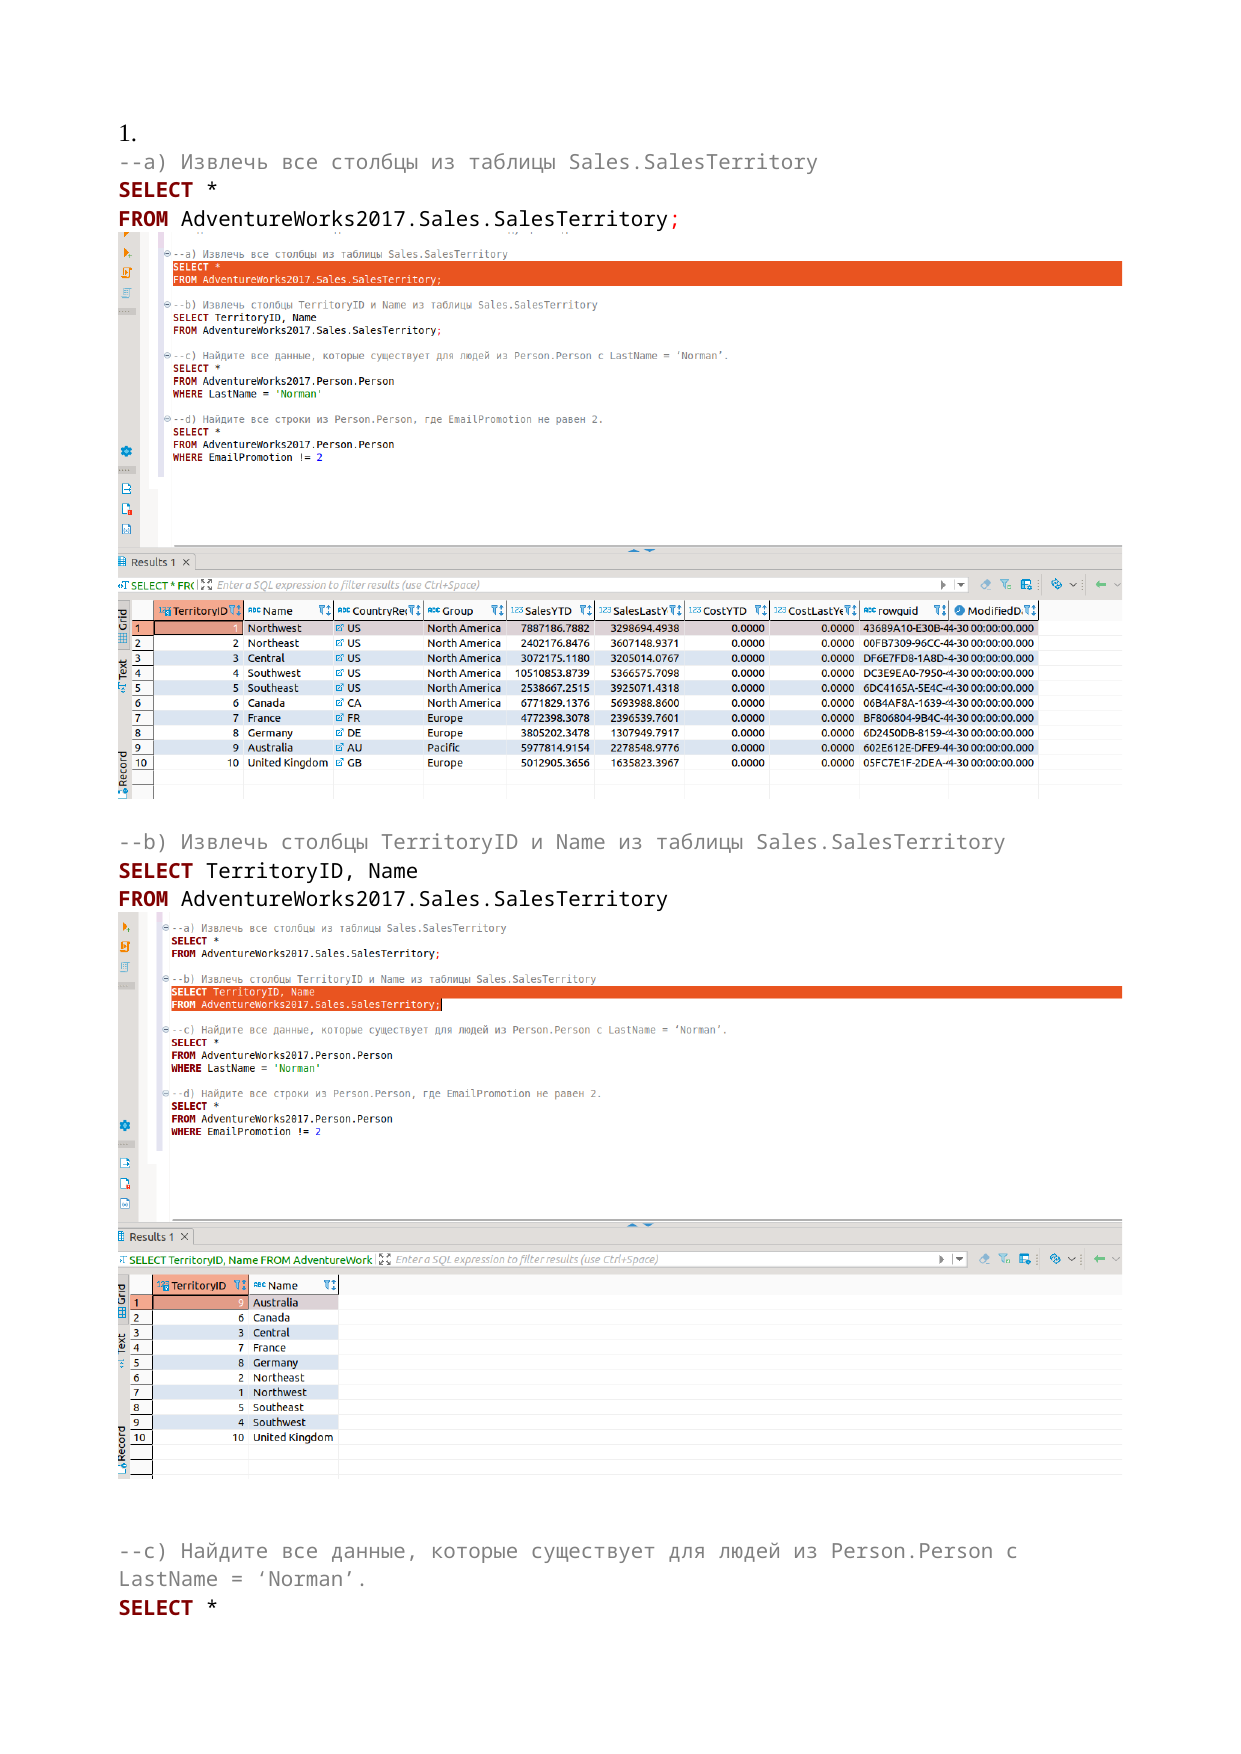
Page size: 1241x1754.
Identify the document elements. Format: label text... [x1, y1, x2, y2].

text --а) Извлечь все столбцы из таблицы Sales.SalesTerritory [118, 147, 1122, 175]
text --с) Найдите все данные, которые существует для людей из Person.Person с LastName = ‘Norman’. [118, 1536, 1122, 1593]
text --b) Извлечь столбцы TerritoryID и Name из таблицы Sales.SalesTerritory [118, 827, 1122, 856]
picture [118, 912, 1123, 1479]
text FROM AdventureWorks2017.Sales.SalesTerritory [118, 884, 1122, 912]
text SELECT TerritoryID, Name [118, 856, 1122, 884]
picture [118, 232, 1123, 799]
text FROM AdventureWorks2017.Sales.SalesTerritory; [118, 204, 1122, 232]
text 1. [118, 118, 1122, 147]
text SELECT * [118, 1593, 1122, 1621]
text SELECT * [118, 175, 1122, 204]
